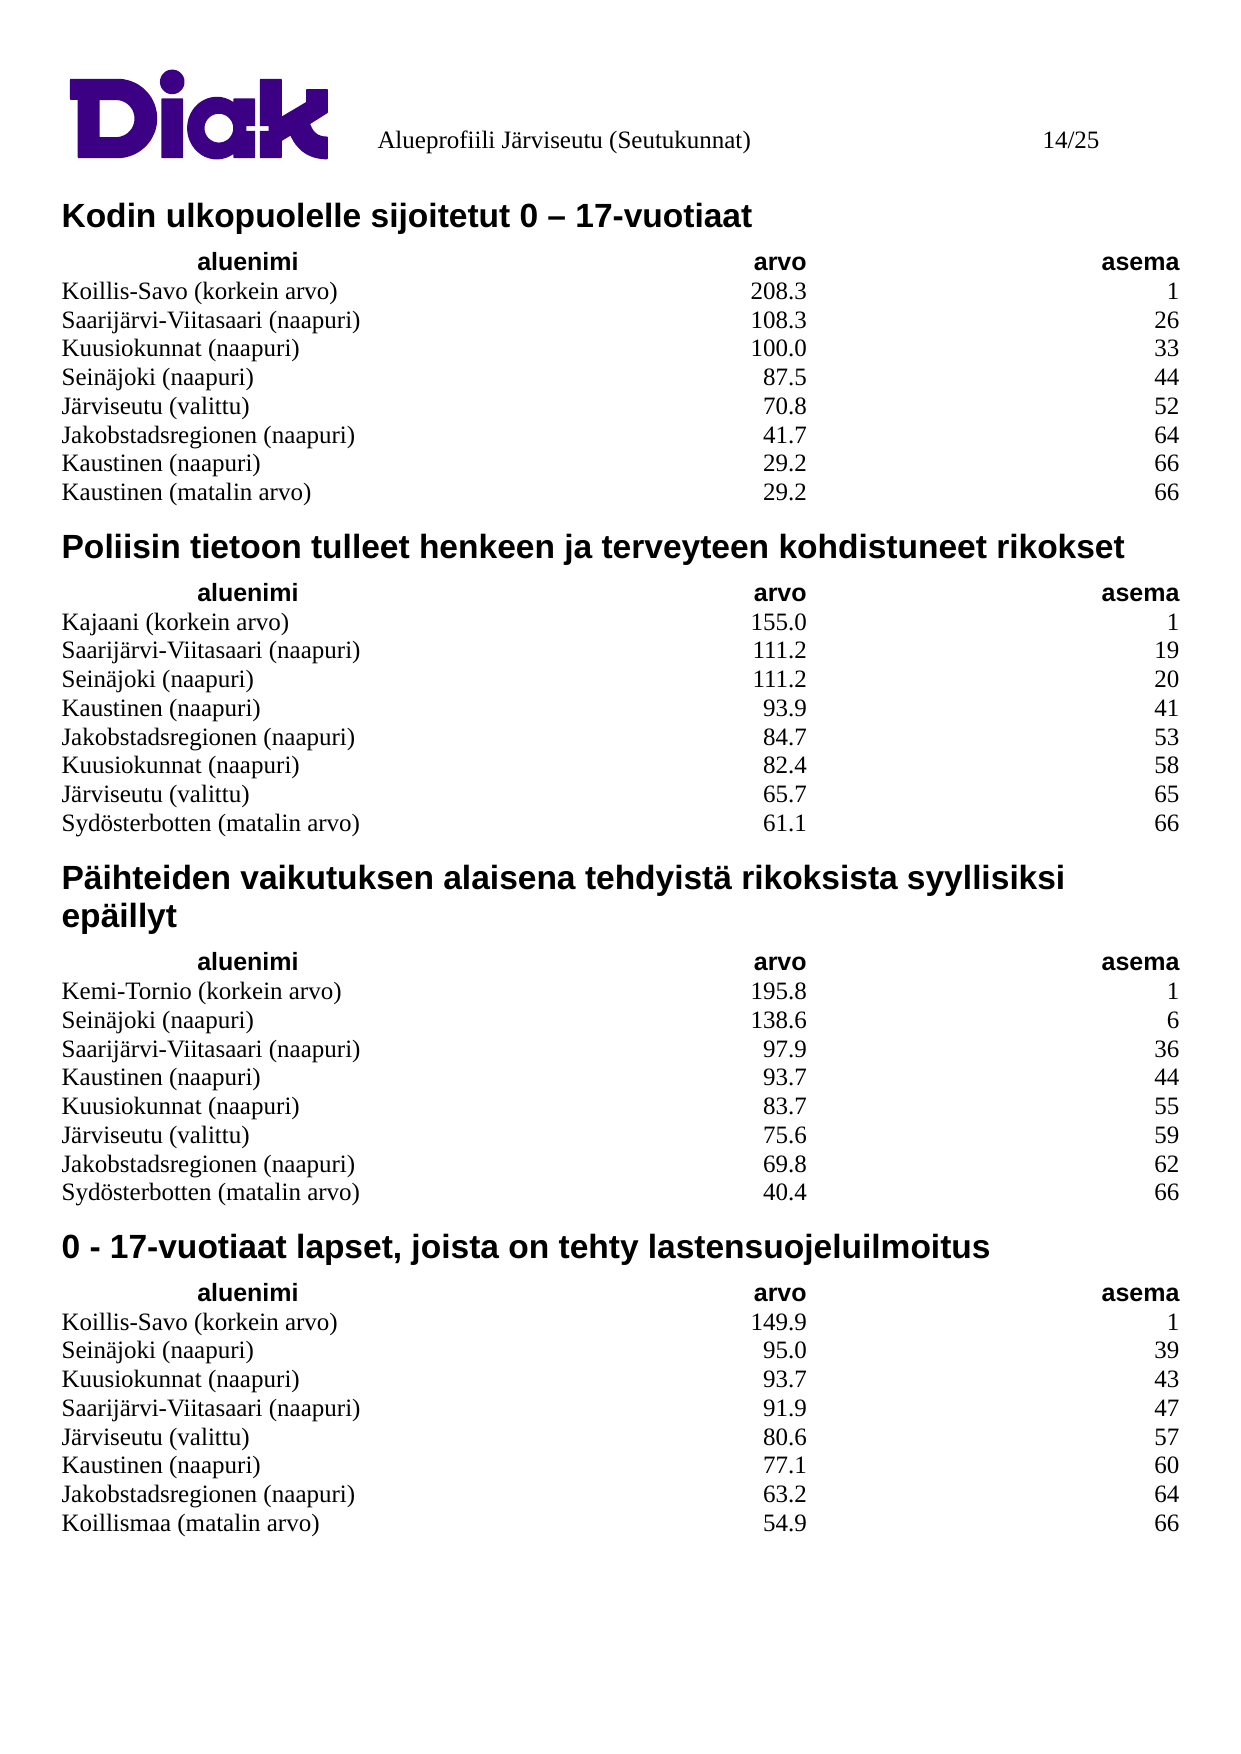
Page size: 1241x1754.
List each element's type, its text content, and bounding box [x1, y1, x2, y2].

table_cell 93.7 [434, 1364, 806, 1393]
table_cell 75.6 [434, 1120, 806, 1149]
table_cell 66 [806, 808, 1179, 837]
table_cell Jakobstadsregionen (naapuri) [61, 1479, 434, 1508]
table_cell 19 [806, 636, 1179, 664]
table_cell 52 [806, 391, 1179, 420]
table_cell Saarijärvi-Viitasaari (naapuri) [61, 636, 434, 664]
table_cell 138.6 [434, 1005, 806, 1034]
table_cell 100.0 [434, 334, 806, 362]
table_cell 64 [806, 420, 1179, 448]
table_cell 66 [806, 449, 1179, 477]
subtitle Päihteiden vaikutuksen alaisena tehdyistä rikoksista syyllisiksi epäillyt [61, 858, 1179, 935]
table_cell 195.8 [434, 976, 806, 1005]
table_cell 95.0 [434, 1336, 806, 1364]
table_header asema [806, 247, 1179, 276]
table_cell Koillis-Savo (korkein arvo) [61, 1307, 434, 1336]
table_cell 80.6 [434, 1422, 806, 1451]
table_cell 41 [806, 693, 1179, 722]
table_cell 91.9 [434, 1393, 806, 1422]
table_cell 66 [806, 1178, 1179, 1206]
table_header arvo [434, 247, 806, 276]
table_cell Kaustinen (naapuri) [61, 1451, 434, 1479]
table_cell Kaustinen (naapuri) [61, 693, 434, 722]
table_cell Seinäjoki (naapuri) [61, 664, 434, 693]
table_cell 61.1 [434, 808, 806, 837]
table_cell 20 [806, 664, 1179, 693]
table_cell Järviseutu (valittu) [61, 391, 434, 420]
table_cell Kuusiokunnat (naapuri) [61, 1364, 434, 1393]
table_cell 29.2 [434, 477, 806, 506]
subtitle Poliisin tietoon tulleet henkeen ja terveyteen kohdistuneet rikokset [61, 527, 1179, 566]
table_cell Järviseutu (valittu) [61, 779, 434, 808]
table_cell 39 [806, 1336, 1179, 1364]
table_cell 1 [806, 976, 1179, 1005]
table_cell Kaustinen (naapuri) [61, 449, 434, 477]
table_cell Kuusiokunnat (naapuri) [61, 751, 434, 779]
table_cell 111.2 [434, 636, 806, 664]
table_cell 93.7 [434, 1063, 806, 1091]
table_header aluenimi [61, 578, 434, 607]
table_cell 58 [806, 751, 1179, 779]
table_cell 63.2 [434, 1479, 806, 1508]
table_cell 26 [806, 305, 1179, 333]
table_cell 66 [806, 1508, 1179, 1537]
subtitle 0 - 17-vuotiaat lapset, joista on tehty lastensuojeluilmoitus [61, 1227, 1179, 1266]
table_cell Sydösterbotten (matalin arvo) [61, 1178, 434, 1206]
table_cell 29.2 [434, 449, 806, 477]
table_cell 60 [806, 1451, 1179, 1479]
table_cell Jakobstadsregionen (naapuri) [61, 1149, 434, 1177]
table_header asema [806, 1278, 1179, 1307]
table_cell 108.3 [434, 305, 806, 333]
table_cell 70.8 [434, 391, 806, 420]
table_cell 64 [806, 1479, 1179, 1508]
table_cell Saarijärvi-Viitasaari (naapuri) [61, 1393, 434, 1422]
table_cell 59 [806, 1120, 1179, 1149]
table_header arvo [434, 948, 806, 976]
table_cell Kuusiokunnat (naapuri) [61, 334, 434, 362]
table_cell 208.3 [434, 276, 806, 305]
table_cell Järviseutu (valittu) [61, 1422, 434, 1451]
table_cell Seinäjoki (naapuri) [61, 1005, 434, 1034]
table_cell 1 [806, 607, 1179, 636]
table_cell 6 [806, 1005, 1179, 1034]
table_header aluenimi [61, 948, 434, 976]
table_cell 44 [806, 1063, 1179, 1091]
table_cell 155.0 [434, 607, 806, 636]
table_cell Saarijärvi-Viitasaari (naapuri) [61, 1034, 434, 1062]
table_cell 36 [806, 1034, 1179, 1062]
table_cell 55 [806, 1091, 1179, 1120]
table_cell Seinäjoki (naapuri) [61, 1336, 434, 1364]
table_cell 66 [806, 477, 1179, 506]
subtitle Kodin ulkopuolelle sijoitetut 0 – 17-vuotiaat [61, 196, 1179, 235]
table_cell 1 [806, 1307, 1179, 1336]
table_cell Koillis-Savo (korkein arvo) [61, 276, 434, 305]
table_cell Seinäjoki (naapuri) [61, 362, 434, 391]
table_header arvo [434, 578, 806, 607]
table_cell 54.9 [434, 1508, 806, 1537]
table_cell 44 [806, 362, 1179, 391]
table_cell Jakobstadsregionen (naapuri) [61, 420, 434, 448]
table_cell 77.1 [434, 1451, 806, 1479]
table_cell Kajaani (korkein arvo) [61, 607, 434, 636]
table_cell 83.7 [434, 1091, 806, 1120]
table_header asema [806, 578, 1179, 607]
table_cell Kemi-Tornio (korkein arvo) [61, 976, 434, 1005]
table_header asema [806, 948, 1179, 976]
table_cell Kaustinen (naapuri) [61, 1063, 434, 1091]
table_cell 40.4 [434, 1178, 806, 1206]
table_cell Kuusiokunnat (naapuri) [61, 1091, 434, 1120]
table_header aluenimi [61, 247, 434, 276]
table_cell 97.9 [434, 1034, 806, 1062]
table_cell Sydösterbotten (matalin arvo) [61, 808, 434, 837]
table_header arvo [434, 1278, 806, 1307]
table_cell Saarijärvi-Viitasaari (naapuri) [61, 305, 434, 333]
table_cell 47 [806, 1393, 1179, 1422]
table_cell 87.5 [434, 362, 806, 391]
table_cell 111.2 [434, 664, 806, 693]
table_cell 149.9 [434, 1307, 806, 1336]
table_cell Koillismaa (matalin arvo) [61, 1508, 434, 1537]
table_cell 62 [806, 1149, 1179, 1177]
table_cell 65 [806, 779, 1179, 808]
table_cell Jakobstadsregionen (naapuri) [61, 722, 434, 751]
table_header aluenimi [61, 1278, 434, 1307]
table_cell 43 [806, 1364, 1179, 1393]
table_cell 1 [806, 276, 1179, 305]
table_cell 33 [806, 334, 1179, 362]
table_cell 69.8 [434, 1149, 806, 1177]
table_cell 57 [806, 1422, 1179, 1451]
table_cell 53 [806, 722, 1179, 751]
table_cell 93.9 [434, 693, 806, 722]
table_cell 65.7 [434, 779, 806, 808]
table_cell 84.7 [434, 722, 806, 751]
table_cell 82.4 [434, 751, 806, 779]
table_cell Kaustinen (matalin arvo) [61, 477, 434, 506]
table_cell 41.7 [434, 420, 806, 448]
table_cell Järviseutu (valittu) [61, 1120, 434, 1149]
